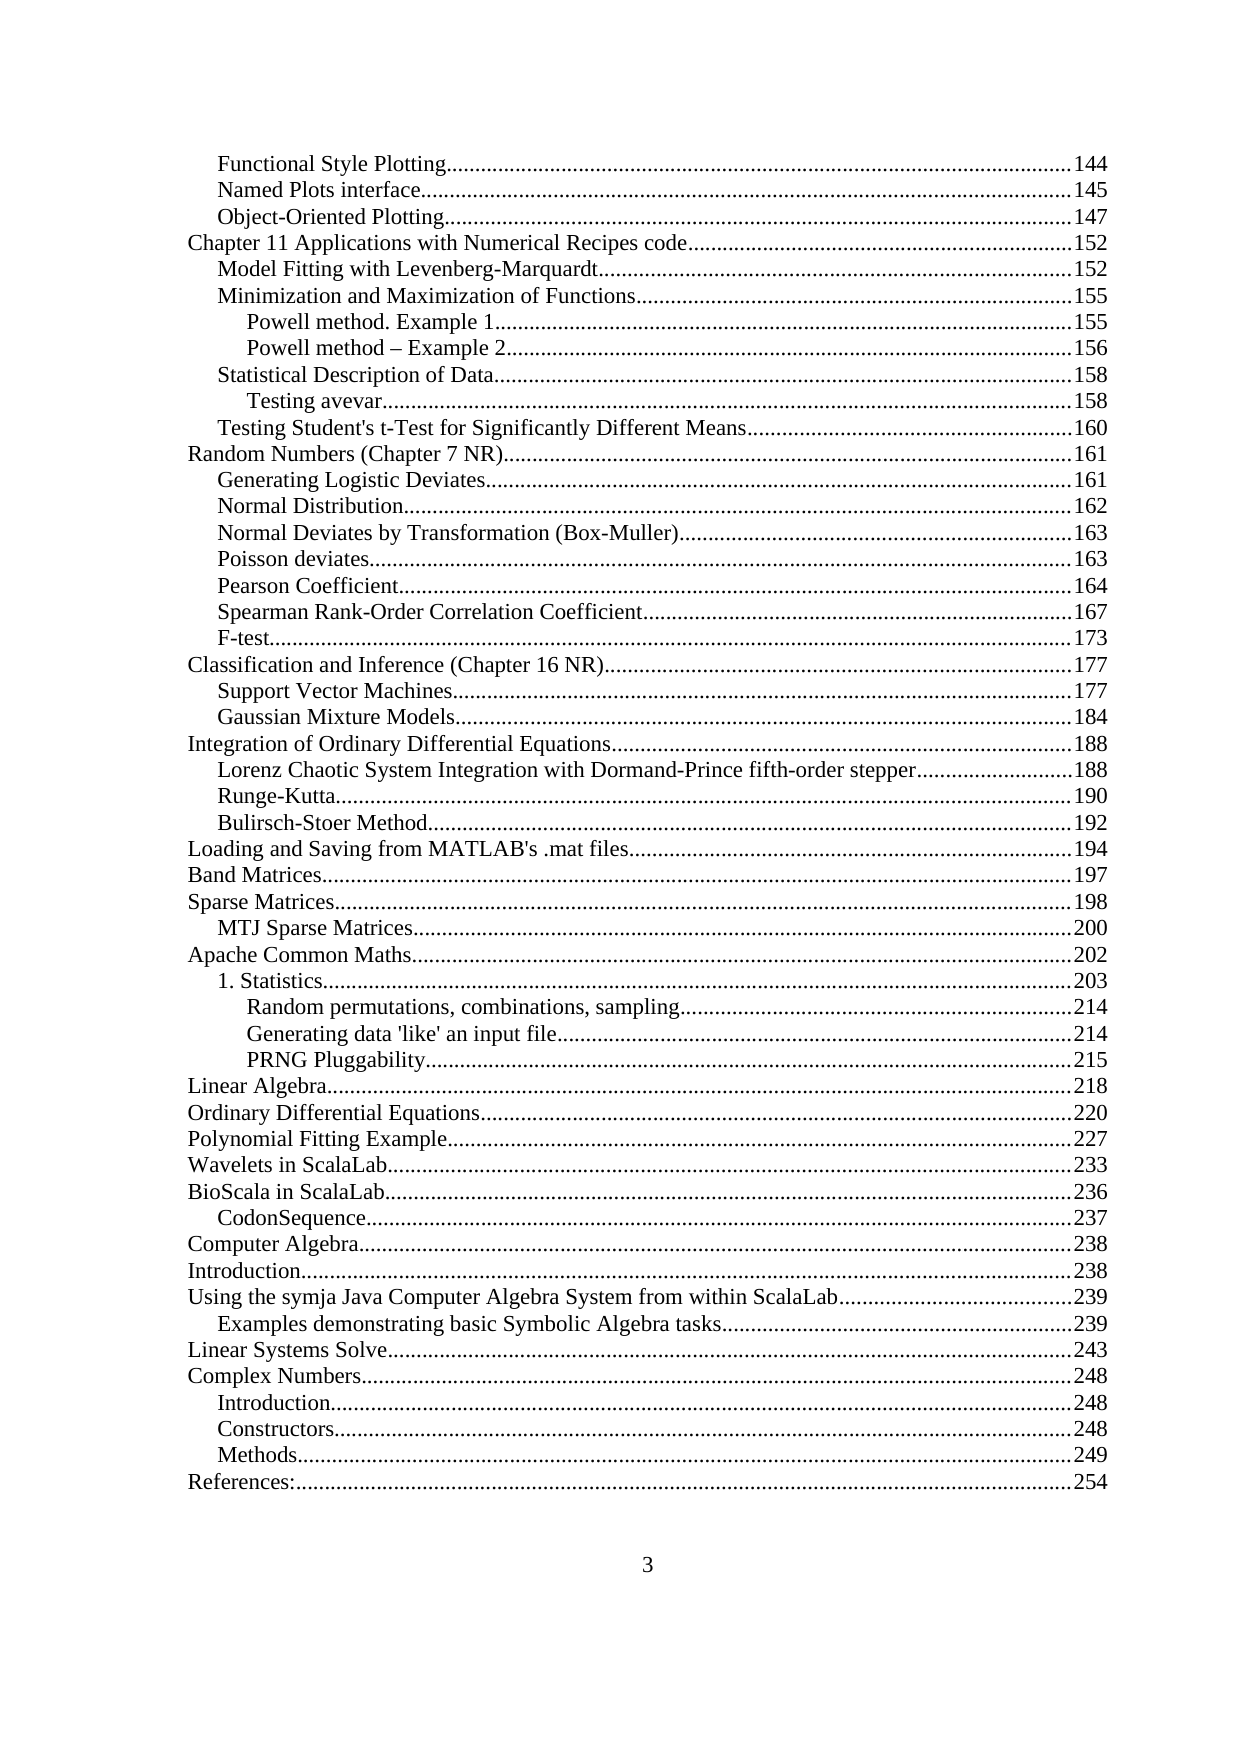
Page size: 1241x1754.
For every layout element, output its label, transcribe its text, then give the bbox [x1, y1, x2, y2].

text BioScala in ScalaLab 236 [187, 1178, 1108, 1204]
text Using the symja Java Computer Algebra System from within ScalaLab 239 [187, 1283, 1108, 1309]
text Introduction 238 [187, 1257, 1108, 1283]
text Wavelets in ScalaLab 233 [187, 1151, 1108, 1178]
text Runge-Kutta 190 [217, 782, 1108, 809]
text Normal Distribution 162 [217, 493, 1108, 519]
text Chapter 11 Applications with Numerical Recipes code 152 [187, 229, 1108, 255]
text Minimization and Maximization of Functions 155 [217, 282, 1108, 308]
text Normal Deviates by Transformation (Box-Muller) 163 [217, 519, 1108, 545]
text Lorenz Chaotic System Integration with Dormand-Prince fifth-order stepper 188 [217, 756, 1108, 782]
text Generating Logistic Deviates 161 [217, 466, 1108, 493]
text CodonSequence 237 [217, 1204, 1108, 1231]
text Apache Common Maths 202 [187, 941, 1108, 967]
text Statistical Description of Data 158 [217, 361, 1108, 387]
text Methods 249 [217, 1441, 1108, 1468]
text Pearson Coefficient 164 [217, 572, 1108, 598]
text Object-Oriented Plotting 147 [217, 203, 1108, 229]
text Integration of Ordinary Differential Equations 188 [187, 730, 1108, 756]
text Support Vector Machines 177 [217, 677, 1108, 703]
text Ordinary Differential Equations 220 [187, 1099, 1108, 1125]
text Powell method – Example 2 156 [246, 334, 1108, 361]
text Named Plots interface 145 [217, 176, 1108, 203]
text Introduction 248 [217, 1389, 1108, 1415]
text Functional Style Plotting 144 [217, 150, 1108, 176]
text Gaussian Mixture Models 184 [217, 703, 1108, 730]
text References: 254 [187, 1468, 1108, 1494]
text Sparse Matrices 198 [187, 888, 1108, 914]
text Model Fitting with Levenberg-Marquardt 152 [217, 255, 1108, 282]
text Spearman Rank-Order Correlation Coefficient 167 [217, 598, 1108, 624]
text Linear Algebra 218 [187, 1072, 1108, 1099]
text 1. Statistics 203 [217, 967, 1108, 993]
text Band Matrices 197 [187, 862, 1108, 888]
text Computer Algebra 238 [187, 1231, 1108, 1257]
text Testing Student's t-Test for Significantly Different Means 160 [217, 413, 1108, 440]
text Polynomial Fitting Example 227 [187, 1125, 1108, 1151]
text Random Numbers (Chapter 7 NR) 161 [187, 440, 1108, 466]
text Poisson deviates 163 [217, 545, 1108, 572]
text Examples demonstrating basic Symbolic Algebra tasks 239 [217, 1309, 1108, 1336]
text Linear Systems Solve 243 [187, 1336, 1108, 1362]
text F-test 173 [217, 624, 1108, 651]
text Constructors 248 [217, 1415, 1108, 1441]
text Testing avevar 158 [246, 387, 1108, 413]
text Loading and Saving from MATLAB's .mat files 194 [187, 835, 1108, 862]
text PRNG Pluggability 215 [246, 1046, 1108, 1072]
text Powell method. Example 1 155 [246, 308, 1108, 334]
text Bulirsch-Stoer Method 192 [217, 809, 1108, 835]
text Complex Numbers 248 [187, 1362, 1108, 1389]
text Classification and Inference (Chapter 16 NR) 177 [187, 651, 1108, 677]
text Random permutations, combinations, sampling 214 [246, 993, 1108, 1020]
text MTJ Sparse Matrices 200 [217, 914, 1108, 941]
text Generating data 'like' an input file 214 [246, 1020, 1108, 1046]
